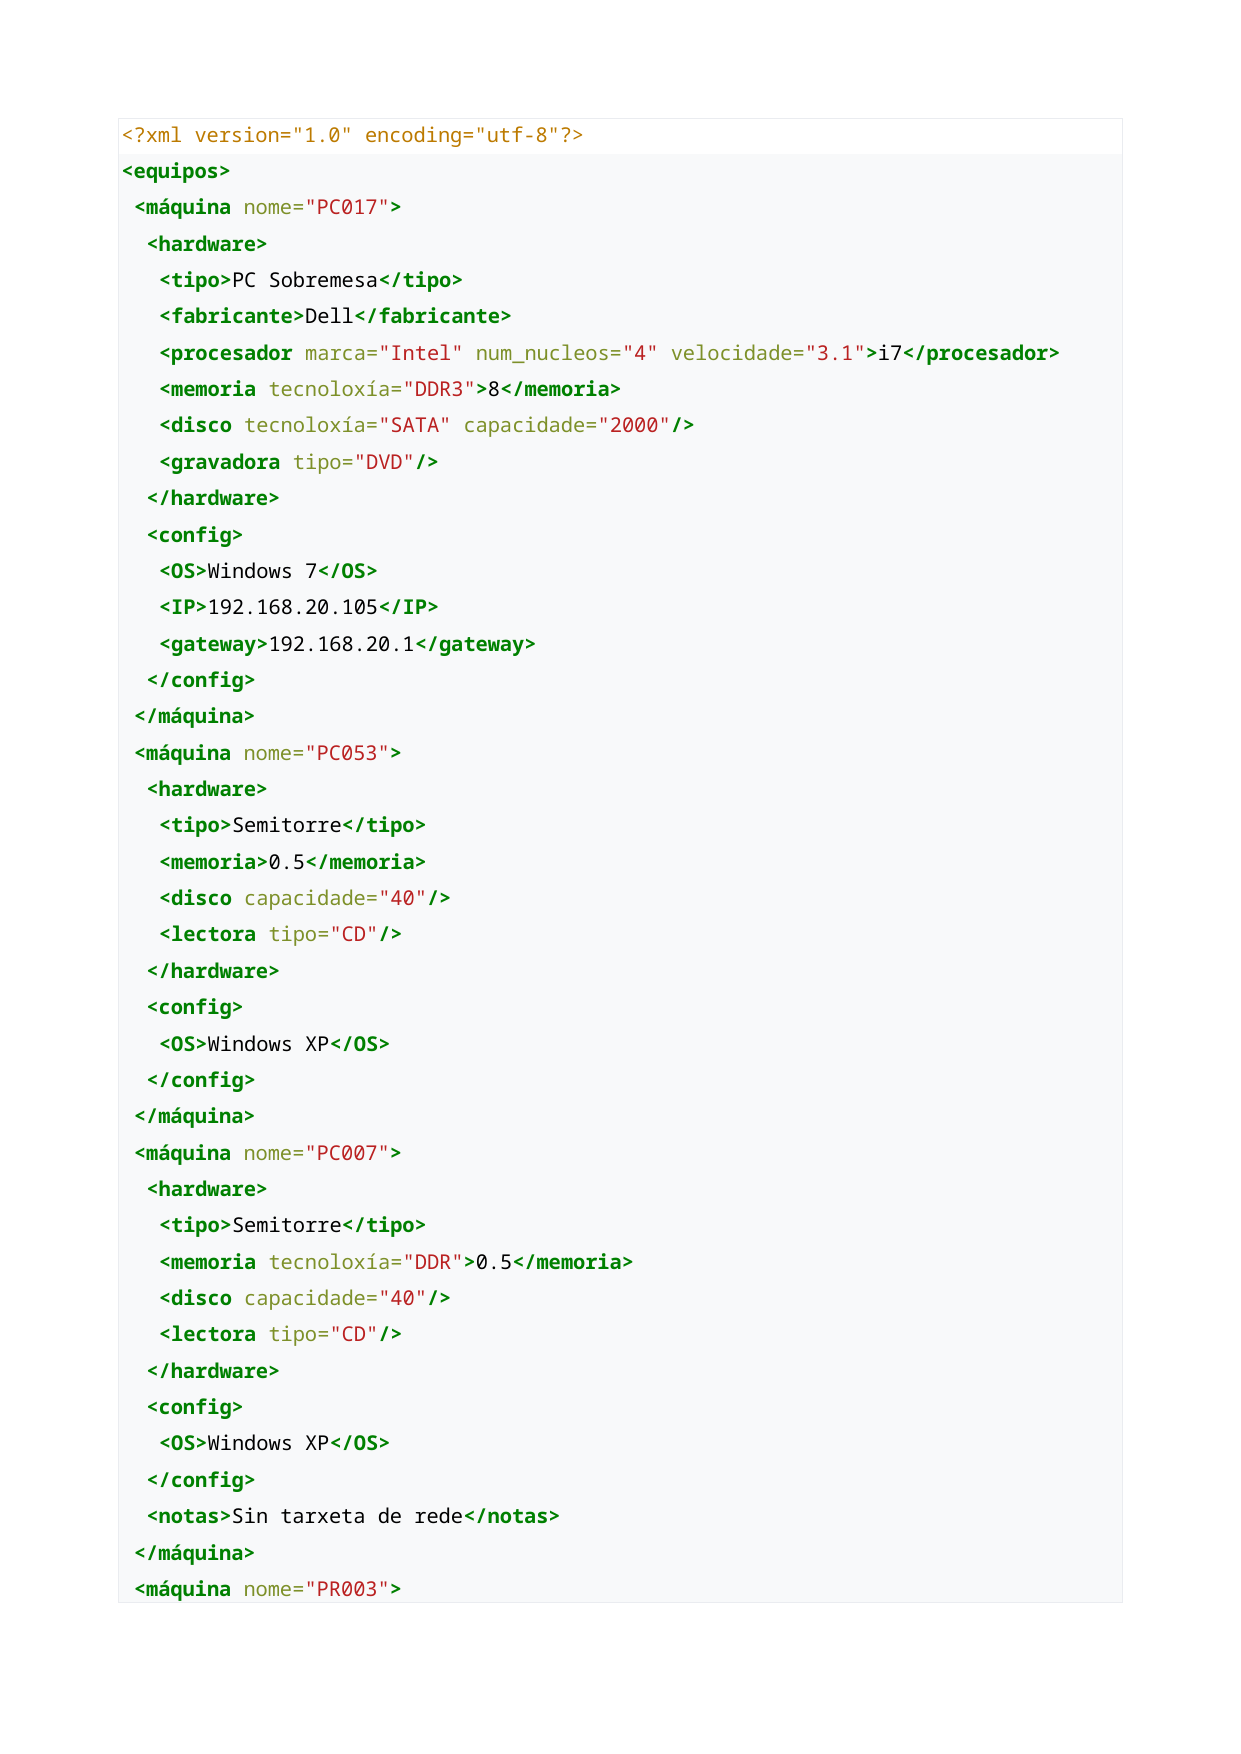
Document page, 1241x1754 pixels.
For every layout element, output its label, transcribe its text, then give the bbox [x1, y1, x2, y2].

text <config> [119, 1390, 1122, 1421]
text <lectora tipo="CD"/> [119, 917, 1122, 948]
text </config> [119, 1462, 1122, 1493]
text </máquina> [119, 699, 1122, 730]
text <memoria tecnoloxía="DDR3">8</memoria> [119, 372, 1122, 403]
text <disco capacidade="40"/> [119, 881, 1122, 912]
text <tipo>Semitorre</tipo> [119, 808, 1122, 839]
text </config> [119, 663, 1122, 694]
text <disco tecnoloxía="SATA" capacidade="2000"/> [119, 408, 1122, 439]
text <hardware> [119, 226, 1122, 257]
text <IP>192.168.20.105</IP> [119, 590, 1122, 621]
text </config> [119, 1062, 1122, 1093]
text </hardware> [119, 1353, 1122, 1384]
text <máquina nome="PR003"> [119, 1571, 1122, 1602]
text </hardware> [119, 953, 1122, 984]
text </hardware> [119, 481, 1122, 512]
text <memoria>0.5</memoria> [119, 844, 1122, 875]
text <config> [119, 990, 1122, 1021]
text <disco capacidade="40"/> [119, 1281, 1122, 1312]
text <procesador marca="Intel" num_nucleos="4" velocidade="3.1">i7</procesador> [119, 335, 1122, 366]
text <tipo>Semitorre</tipo> [119, 1208, 1122, 1239]
text <hardware> [119, 1172, 1122, 1203]
text <lectora tipo="CD"/> [119, 1317, 1122, 1348]
text <máquina nome="PC017"> [119, 190, 1122, 221]
text <máquina nome="PC007"> [119, 1135, 1122, 1166]
text <gravadora tipo="DVD"/> [119, 444, 1122, 476]
text <tipo>PC Sobremesa</tipo> [119, 263, 1122, 294]
text <equipos> [119, 154, 1122, 185]
text <memoria tecnoloxía="DDR">0.5</memoria> [119, 1244, 1122, 1275]
text <config> [119, 517, 1122, 548]
text <OS>Windows 7</OS> [119, 553, 1122, 584]
text <gateway>192.168.20.1</gateway> [119, 626, 1122, 657]
text <notas>Sin tarxeta de rede</notas> [119, 1499, 1122, 1530]
text <OS>Windows XP</OS> [119, 1026, 1122, 1057]
text </máquina> [119, 1535, 1122, 1566]
text <OS>Windows XP</OS> [119, 1426, 1122, 1457]
text <?xml version="1.0" encoding="utf-8"?> [119, 119, 1122, 149]
text </máquina> [119, 1099, 1122, 1130]
text <máquina nome="PC053"> [119, 735, 1122, 766]
text <hardware> [119, 772, 1122, 803]
text <fabricante>Dell</fabricante> [119, 299, 1122, 330]
